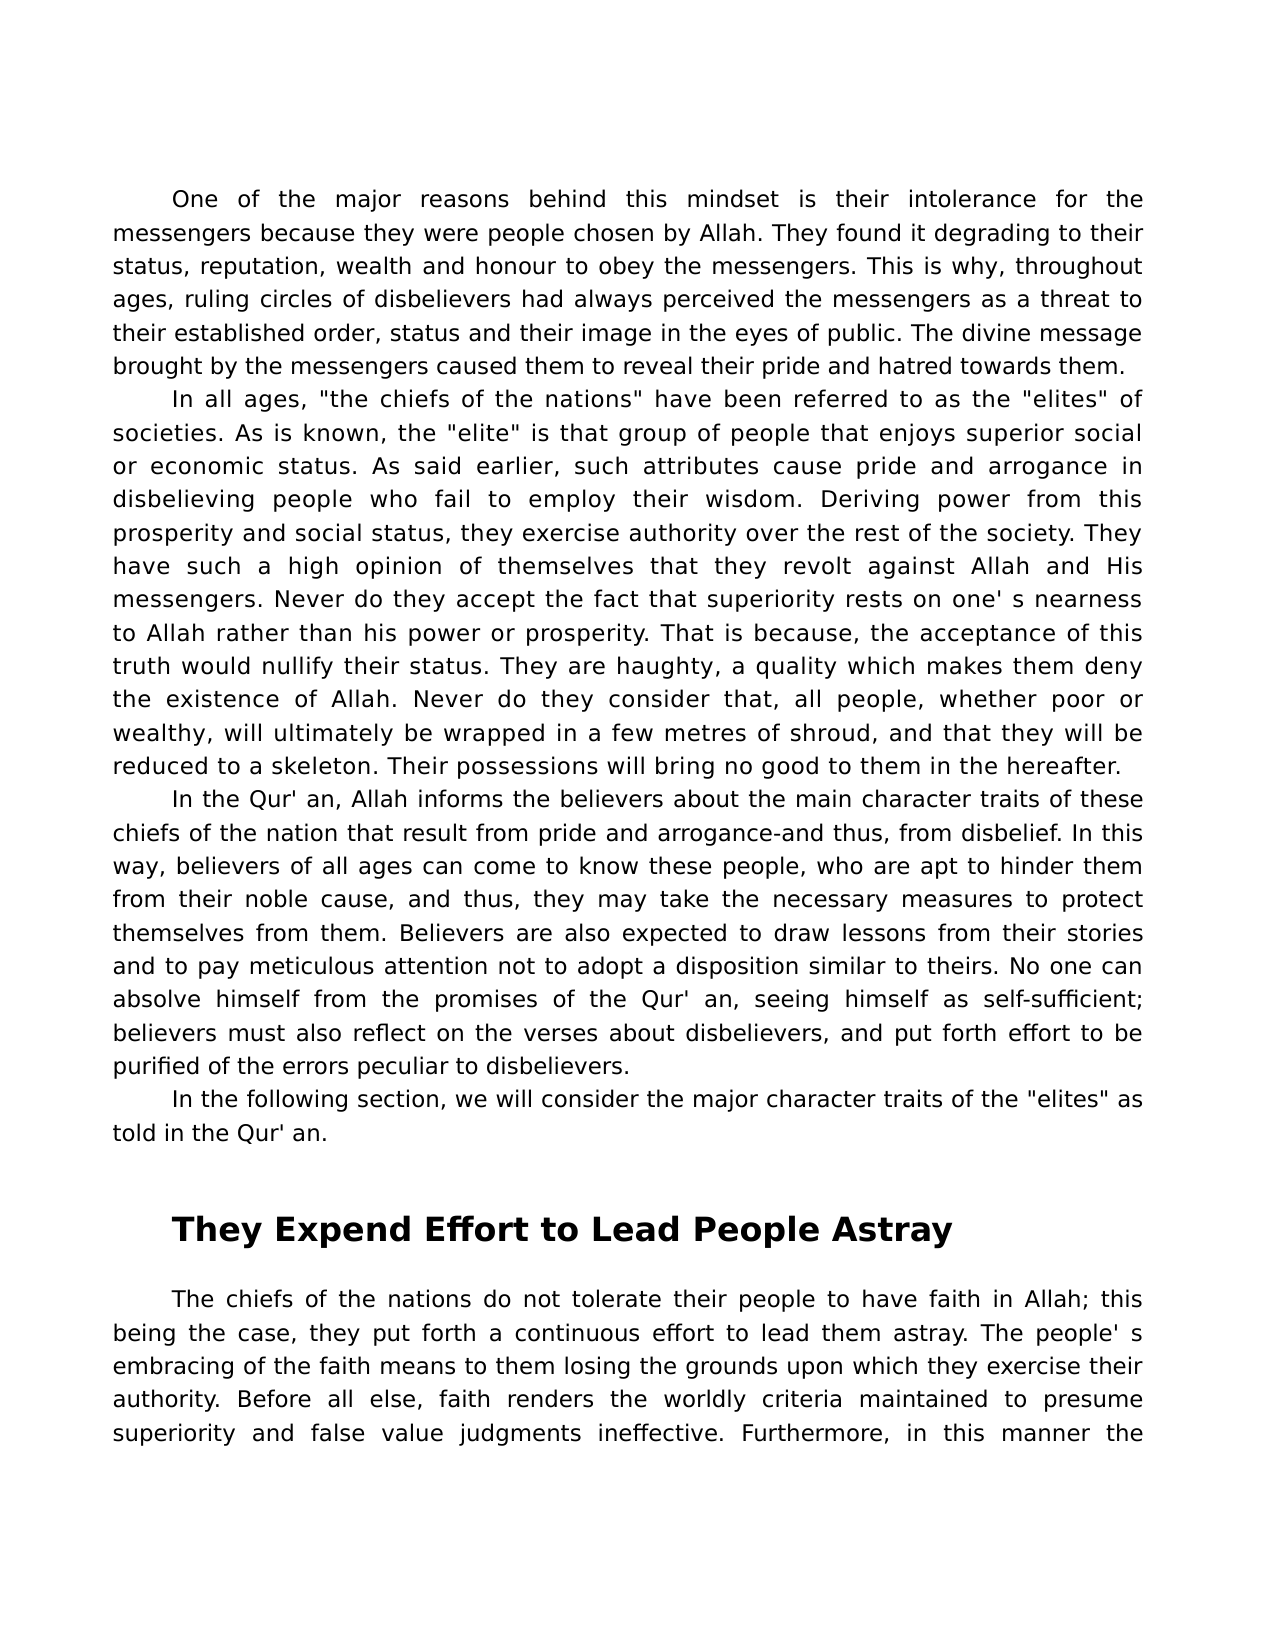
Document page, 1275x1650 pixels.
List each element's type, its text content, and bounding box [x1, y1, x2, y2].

text The chiefs of the nations do not tolerate their people to have faith in Allah; this being the case, they put forth a continuous effort to lead them astray. The people' s embracing of the faith means to them losing the grounds upon which they exercise their authority. Before all else, faith renders the worldly criteria maintained to presume superiority and false value judgments ineffective. Furthermore, in this manner the [112, 1281, 1145, 1448]
text In all ages, "the chiefs of the nations" have been referred to as the "elites" of societies. As is known, the "elite" is that group of people that enjoys superior social or economic status. As said earlier, such attributes cause pride and arrogance in disbelieving people who fail to employ their wisdom. Deriving power from this prosperity and social status, they exercise authority over the rest of the society. They have such a high opinion of themselves that they revolt against Allah and His messengers. Never do they accept the fact that superiority rests on one' s nearness to Allah rather than his power or prosperity. That is because, the acceptance of this truth would nullify their status. They are haughty, a quality which makes them deny the existence of Allah. Never do they consider that, all people, whether poor or wealthy, will ultimately be wrapped in a few metres of shroud, and that they will be reduced to a skeleton. Their possessions will bring no good to them in the hereafter. [112, 381, 1145, 781]
text In the Qur' an, Allah informs the believers about the main character traits of these chiefs of the nation that result from pride and arrogance-and thus, from disbelief. In this way, believers of all ages can come to know these people, who are apt to hinder them from their noble cause, and thus, they may take the necessary measures to protect themselves from them. Believers are also expected to draw lessons from their stories and to pay meticulous attention not to adopt a disposition similar to theirs. No one can absolve himself from the promises of the Qur' an, seeing himself as self-sufficient; believers must also reflect on the verses about disbelievers, and put forth effort to be purified of the errors peculiar to disbelievers. [112, 781, 1145, 1081]
text They Expend Effort to Lead People Astray [112, 1214, 1145, 1248]
text In the following section, we will consider the major character traits of the "elites" as told in the Qur' an. [112, 1081, 1145, 1148]
text One of the major reasons behind this mindset is their intolerance for the messengers because they were people chosen by Allah. They found it degrading to their status, reputation, wealth and honour to obey the messengers. This is why, throughout ages, ruling circles of disbelievers had always perceived the messengers as a threat to their established order, status and their image in the eyes of public. The divine message brought by the messengers caused them to reveal their pride and hatred towards them. [112, 181, 1145, 381]
